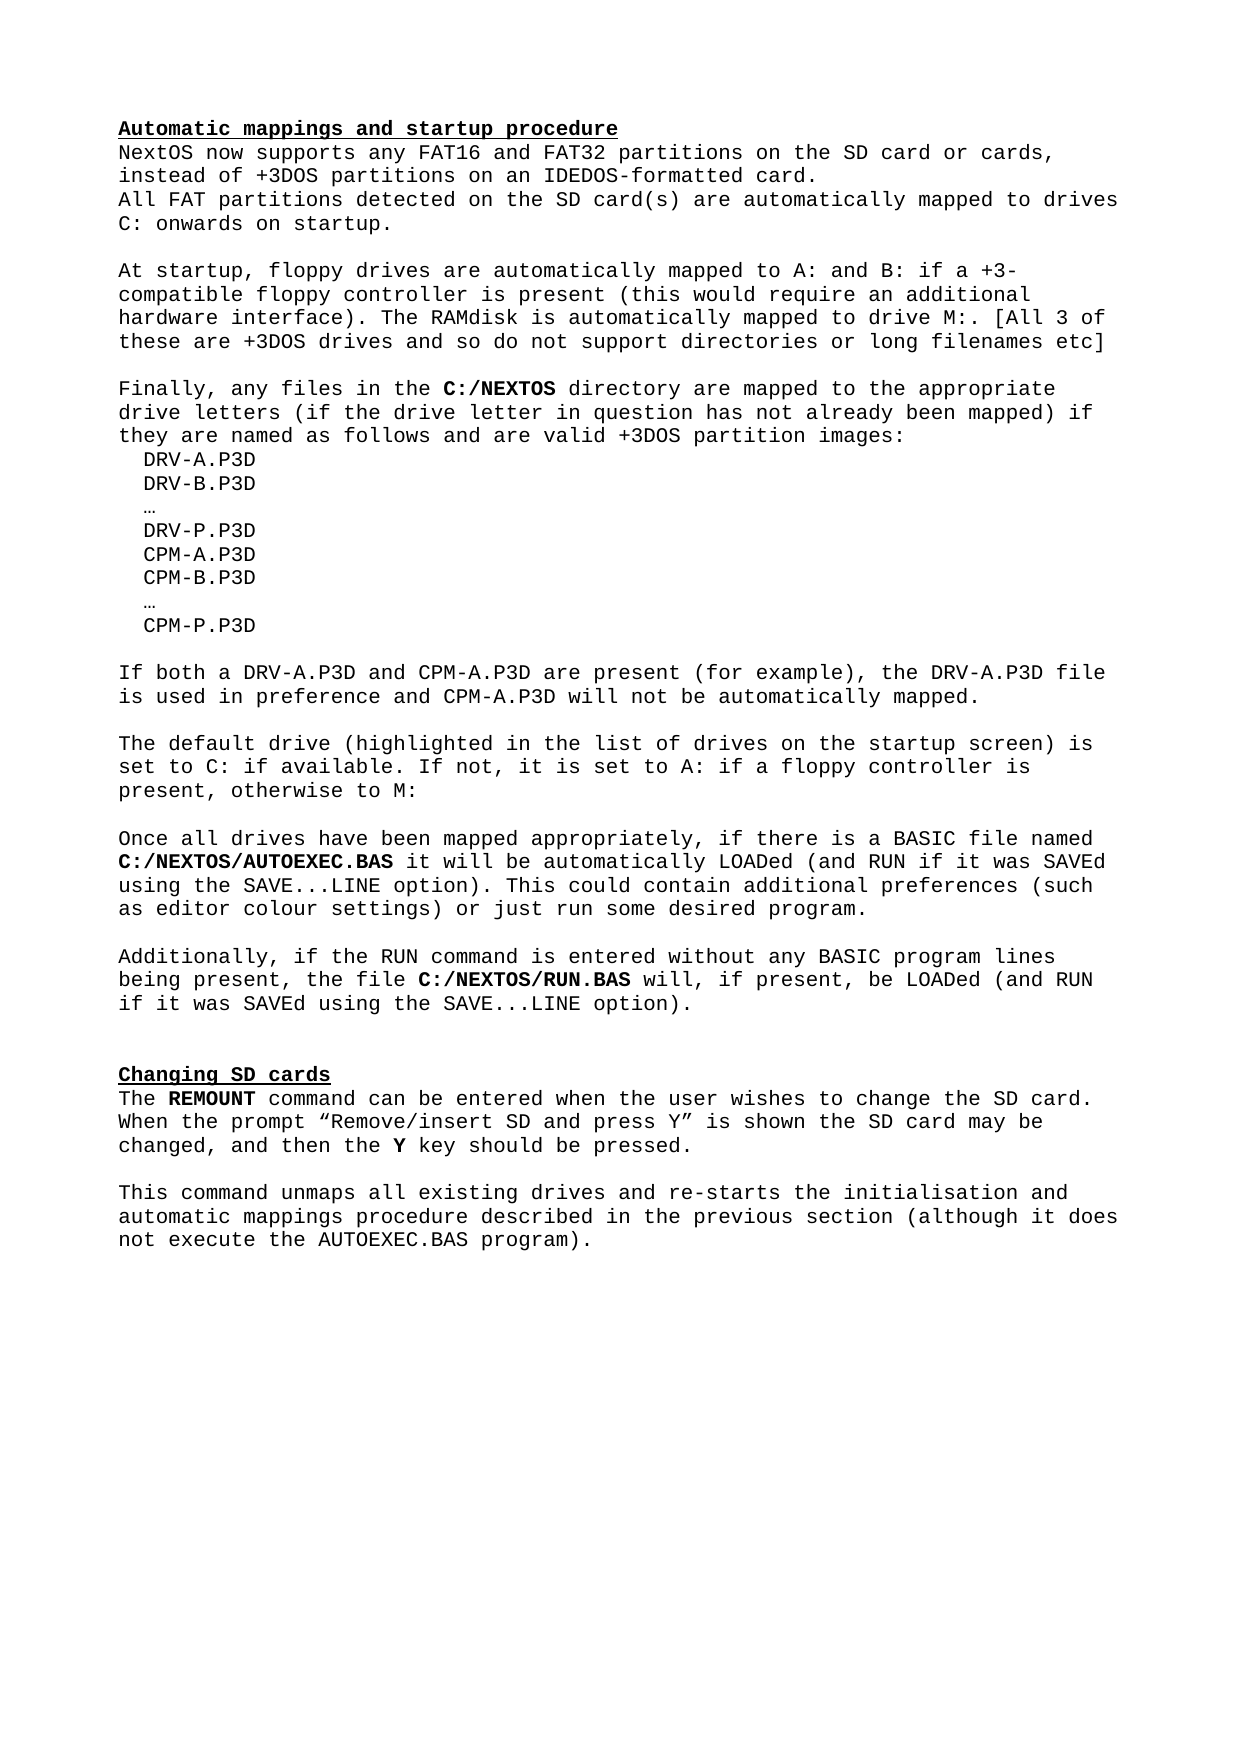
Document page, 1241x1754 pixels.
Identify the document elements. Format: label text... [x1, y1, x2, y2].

text Finally, any files in the C:/NEXTOS directory are mapped to the appropriate drive letters (if the drive letter in question has not already been mapped) if they are named as follows and are valid +3DOS partition images: [118, 378, 1122, 449]
text CPM-B.P3D [118, 567, 1122, 591]
text At startup, floppy drives are automatically mapped to A: and B: if a +3-compatible floppy controller is present (this would require an additional hardware interface). The RAMdisk is automatically mapped to drive M:. [All 3 of these are +3DOS drives and so do not support directories or long filenames etc] [118, 260, 1122, 354]
text This command unmaps all existing drives and re-starts the initialisation and automatic mappings procedure described in the previous section (although it does not execute the AUTOEXEC.BAS program). [118, 1182, 1122, 1253]
text DRV-A.P3D [118, 449, 1122, 473]
text Automatic mappings and startup procedure [118, 118, 1122, 142]
text CPM-A.P3D [118, 544, 1122, 567]
text All FAT partitions detected on the SD card(s) are automatically mapped to drives C: onwards on startup. [118, 189, 1122, 236]
text Additionally, if the RUN command is entered without any BASIC program lines being present, the file C:/NEXTOS/RUN.BAS will, if present, be LOADed (and RUN if it was SAVEd using the SAVE...LINE option). [118, 946, 1122, 1017]
text DRV-B.P3D [118, 473, 1122, 496]
text Once all drives have been mapped appropriately, if there is a BASIC file named C:/NEXTOS/AUTOEXEC.BAS it will be automatically LOADed (and RUN if it was SAVEd using the SAVE...LINE option). This could contain additional preferences (such as editor colour settings) or just run some desired program. [118, 827, 1122, 922]
text The default drive (highlighted in the list of drives on the startup screen) is set to C: if available. If not, it is set to A: if a floppy controller is present, otherwise to M: [118, 733, 1122, 804]
text Changing SD cards [118, 1064, 1122, 1088]
text The REMOUNT command can be entered when the user wishes to change the SD card. When the prompt “Remove/insert SD and press Y” is shown the SD card may be changed, and then the Y key should be pressed. [118, 1088, 1122, 1158]
text DRV-P.P3D [118, 520, 1122, 544]
text If both a DRV-A.P3D and CPM-A.P3D are present (for example), the DRV-A.P3D file is used in preference and CPM-A.P3D will not be automatically mapped. [118, 662, 1122, 709]
text … [118, 496, 1122, 520]
text CPM-P.P3D [118, 615, 1122, 638]
text NextOS now supports any FAT16 and FAT32 partitions on the SD card or cards, instead of +3DOS partitions on an IDEDOS-formatted card. [118, 142, 1122, 189]
text … [118, 591, 1122, 615]
